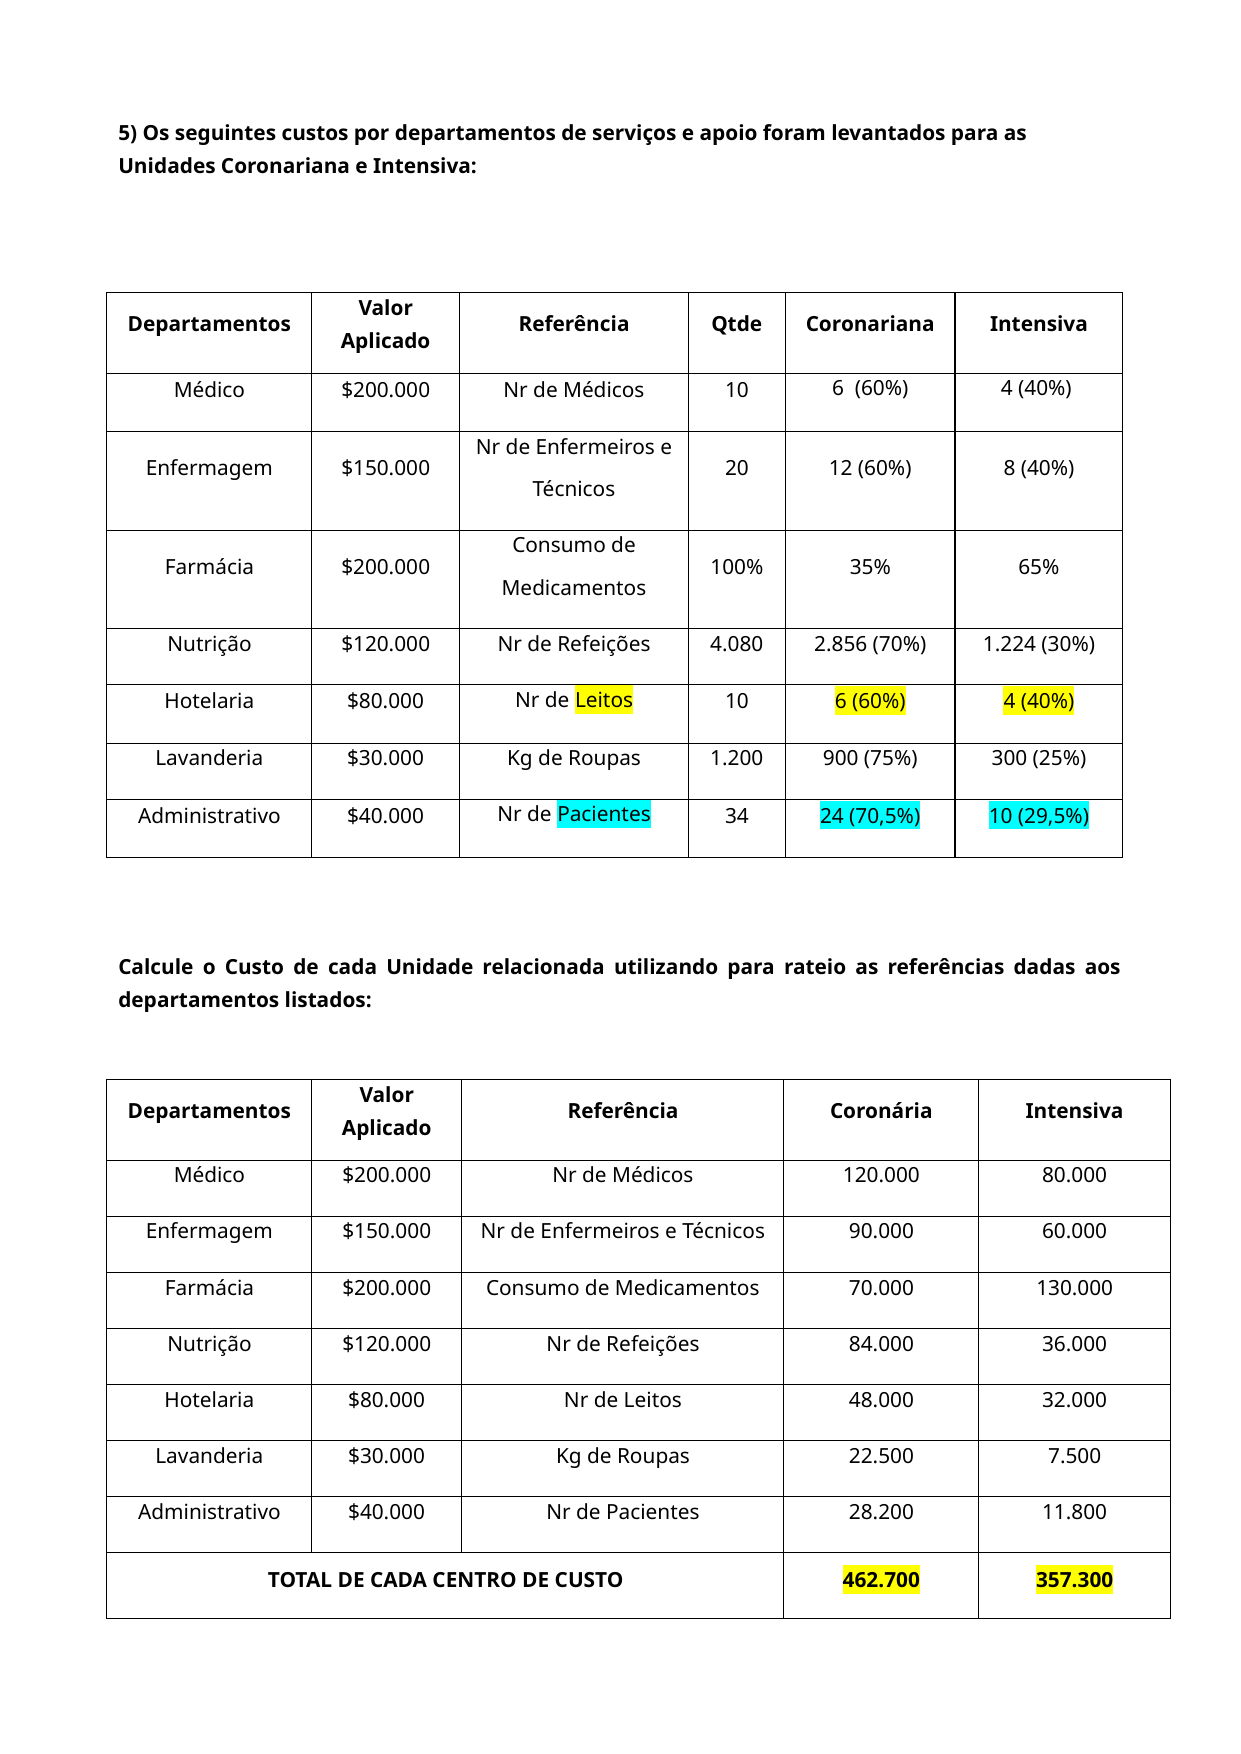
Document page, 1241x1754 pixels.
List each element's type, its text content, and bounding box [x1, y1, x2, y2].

table_cell $120.000 [312, 1329, 461, 1384]
table_header Qtde [689, 293, 785, 372]
table_header Intensiva [956, 293, 1122, 372]
table_cell 4.080 [689, 629, 785, 684]
table_cell 12 (60%) [786, 432, 954, 529]
table_cell 10 (29,5%) [956, 800, 1122, 857]
table_cell Kg de Roupas [462, 1441, 783, 1496]
table_cell Nr de Refeições [462, 1329, 783, 1384]
table_header Coronária [784, 1080, 978, 1159]
table_header Referência [462, 1080, 783, 1159]
text 5) Os seguintes custos por departamentos de serviços e apoio foram levantados para as Unidades Coronariana e Intensiva: [118, 118, 1122, 179]
table_cell Consumo de Medicamentos [460, 531, 688, 628]
table_cell 4 (40%) [956, 685, 1122, 742]
table_cell $200.000 [312, 1161, 461, 1216]
table_cell $200.000 [312, 1273, 461, 1328]
table_cell Nr de Refeições [460, 629, 688, 684]
table_cell 34 [689, 800, 785, 857]
table_cell 35% [786, 531, 954, 628]
table_cell 65% [956, 531, 1122, 628]
table_cell 6 (60%) [786, 374, 954, 431]
table_header Valor Aplicado [312, 1080, 461, 1159]
table_cell Administrativo [107, 800, 311, 857]
table_cell 28.200 [784, 1497, 978, 1552]
text Calcule o Custo de cada Unidade relacionada utilizando para rateio as referências dadas aos departamentos listados: [118, 952, 1122, 1013]
table_cell 36.000 [979, 1329, 1170, 1384]
table_cell Nr de Médicos [462, 1161, 783, 1216]
table_header Coronariana [786, 293, 954, 372]
table_cell $30.000 [312, 744, 459, 798]
table_cell $200.000 [312, 531, 459, 628]
table_cell 300 (25%) [956, 744, 1122, 798]
table_cell 1.200 [689, 744, 785, 798]
table_cell 6 (60%) [786, 685, 954, 742]
table_cell 20 [689, 432, 785, 529]
table_cell $150.000 [312, 1217, 461, 1272]
table_cell 22.500 [784, 1441, 978, 1496]
table_cell 130.000 [979, 1273, 1170, 1328]
table_cell $40.000 [312, 1497, 461, 1552]
table_cell Administrativo [107, 1497, 311, 1552]
table_cell Lavanderia [107, 744, 311, 798]
table_cell 100% [689, 531, 785, 628]
table_header Valor Aplicado [312, 293, 459, 372]
table_cell 10 [689, 685, 785, 742]
table_cell Consumo de Medicamentos [462, 1273, 783, 1328]
table_cell 32.000 [979, 1385, 1170, 1440]
table_cell 8 (40%) [956, 432, 1122, 529]
table_header Referência [460, 293, 688, 372]
table_cell Kg de Roupas [460, 744, 688, 798]
table_cell Nr de Pacientes [462, 1497, 783, 1552]
table_cell $200.000 [312, 374, 459, 431]
table_cell 7.500 [979, 1441, 1170, 1496]
table_cell $80.000 [312, 685, 459, 742]
table_cell 80.000 [979, 1161, 1170, 1216]
table_cell Nr de Médicos [460, 374, 688, 431]
table_header Departamentos [107, 1080, 311, 1159]
table_cell Nutrição [107, 1329, 311, 1384]
table_cell Enfermagem [107, 1217, 311, 1272]
table_header Intensiva [979, 1080, 1170, 1159]
table_cell 2.856 (70%) [786, 629, 954, 684]
table_header Departamentos [107, 293, 311, 372]
table_cell 1.224 (30%) [956, 629, 1122, 684]
table_cell 24 (70,5%) [786, 800, 954, 857]
table_cell 90.000 [784, 1217, 978, 1272]
table_cell 10 [689, 374, 785, 431]
table_cell Médico [107, 374, 311, 431]
table_cell Nr de Enfermeiros e Técnicos [462, 1217, 783, 1272]
table_cell Nutrição [107, 629, 311, 684]
table_cell $150.000 [312, 432, 459, 529]
table_cell 60.000 [979, 1217, 1170, 1272]
table_cell 48.000 [784, 1385, 978, 1440]
table_cell Médico [107, 1161, 311, 1216]
table_cell Nr de Leitos [460, 685, 688, 742]
table_cell Nr de Pacientes [460, 800, 688, 857]
table_cell 70.000 [784, 1273, 978, 1328]
table_cell 900 (75%) [786, 744, 954, 798]
table_cell $30.000 [312, 1441, 461, 1496]
table_cell Farmácia [107, 531, 311, 628]
table_cell Enfermagem [107, 432, 311, 529]
table_cell $80.000 [312, 1385, 461, 1440]
table_cell Nr de Leitos [462, 1385, 783, 1440]
table_cell 120.000 [784, 1161, 978, 1216]
table_cell 84.000 [784, 1329, 978, 1384]
table_cell 11.800 [979, 1497, 1170, 1552]
table_cell 462.700 [784, 1553, 978, 1618]
table_cell Nr de Enfermeiros e Técnicos [460, 432, 688, 529]
table_cell Hotelaria [107, 685, 311, 742]
table_cell Farmácia [107, 1273, 311, 1328]
table_cell $120.000 [312, 629, 459, 684]
table_cell 357.300 [979, 1553, 1170, 1618]
table_cell 4 (40%) [956, 374, 1122, 431]
table_cell Lavanderia [107, 1441, 311, 1496]
table_cell Hotelaria [107, 1385, 311, 1440]
table_cell TOTAL DE CADA CENTRO DE CUSTO [107, 1553, 783, 1618]
table_cell $40.000 [312, 800, 459, 857]
